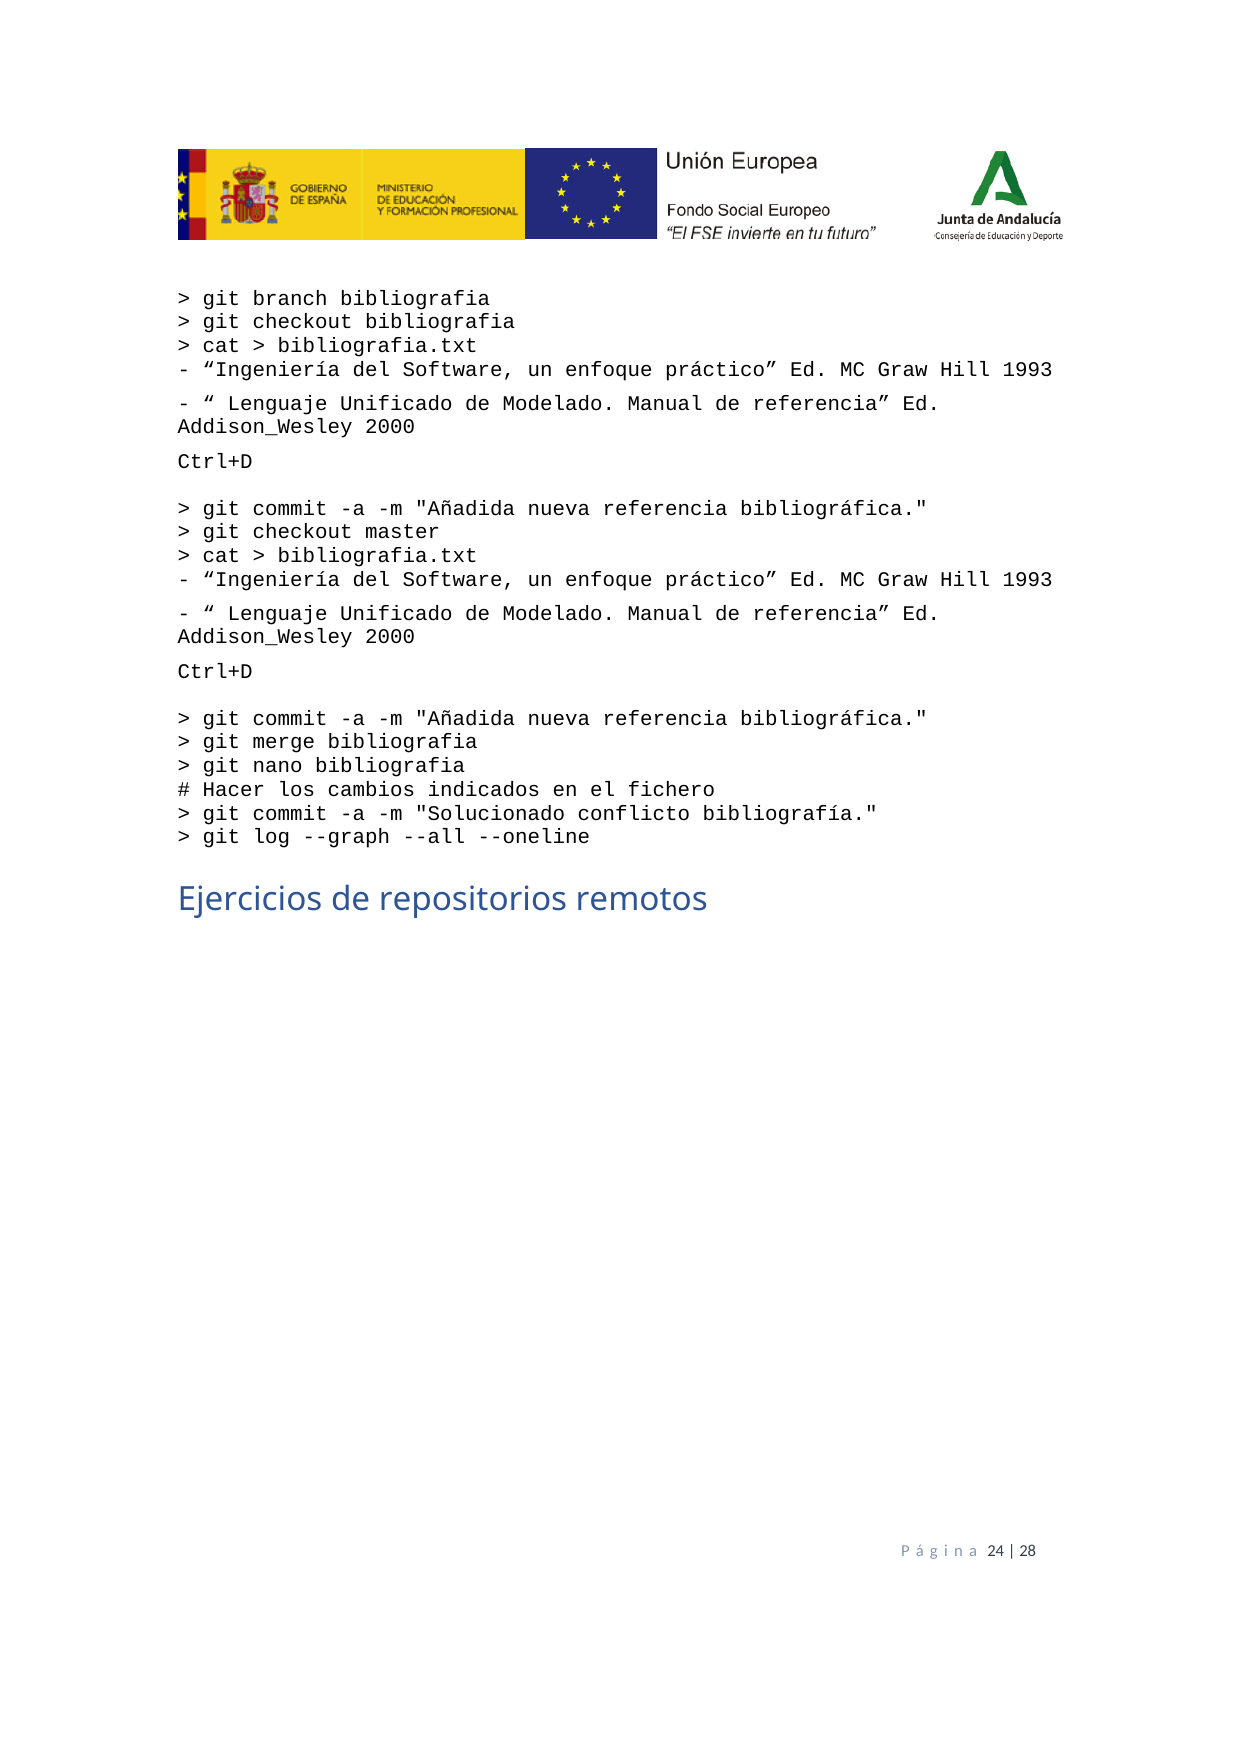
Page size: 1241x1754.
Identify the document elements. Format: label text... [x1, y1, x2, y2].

text > git merge bibliografia [177, 732, 1063, 755]
text - “ Lenguaje Unificado de Modelado. Manual de referencia” Ed. Addison_Wesley 2000 [177, 393, 1063, 440]
text > git checkout bibliografia [177, 312, 1063, 335]
subtitle Ejercicios de repositorios remotos [177, 875, 1063, 920]
text # Hacer los cambios indicados en el fichero [177, 779, 1063, 802]
text > git commit -a -m "Añadida nueva referencia bibliográfica." [177, 498, 1063, 522]
text > git log --graph --all --oneline [177, 826, 1063, 850]
text > git branch bibliografia [177, 288, 1063, 312]
text - “ Lenguaje Unificado de Modelado. Manual de referencia” Ed. Addison_Wesley 2000 [177, 603, 1063, 650]
text Ctrl+D [177, 451, 1063, 474]
text > git commit -a -m "Añadida nueva referencia bibliográfica." [177, 708, 1063, 732]
text > git checkout master [177, 522, 1063, 545]
text - “Ingeniería del Software, un enfoque práctico” Ed. MC Graw Hill 1993 [177, 569, 1063, 592]
text Ctrl+D [177, 661, 1063, 684]
text > git nano bibliografia [177, 755, 1063, 779]
text > cat > bibliografia.txt [177, 335, 1063, 359]
text > git commit -a -m "Solucionado conflicto bibliografía." [177, 802, 1063, 826]
text > cat > bibliografia.txt [177, 545, 1063, 569]
text - “Ingeniería del Software, un enfoque práctico” Ed. MC Graw Hill 1993 [177, 359, 1063, 382]
